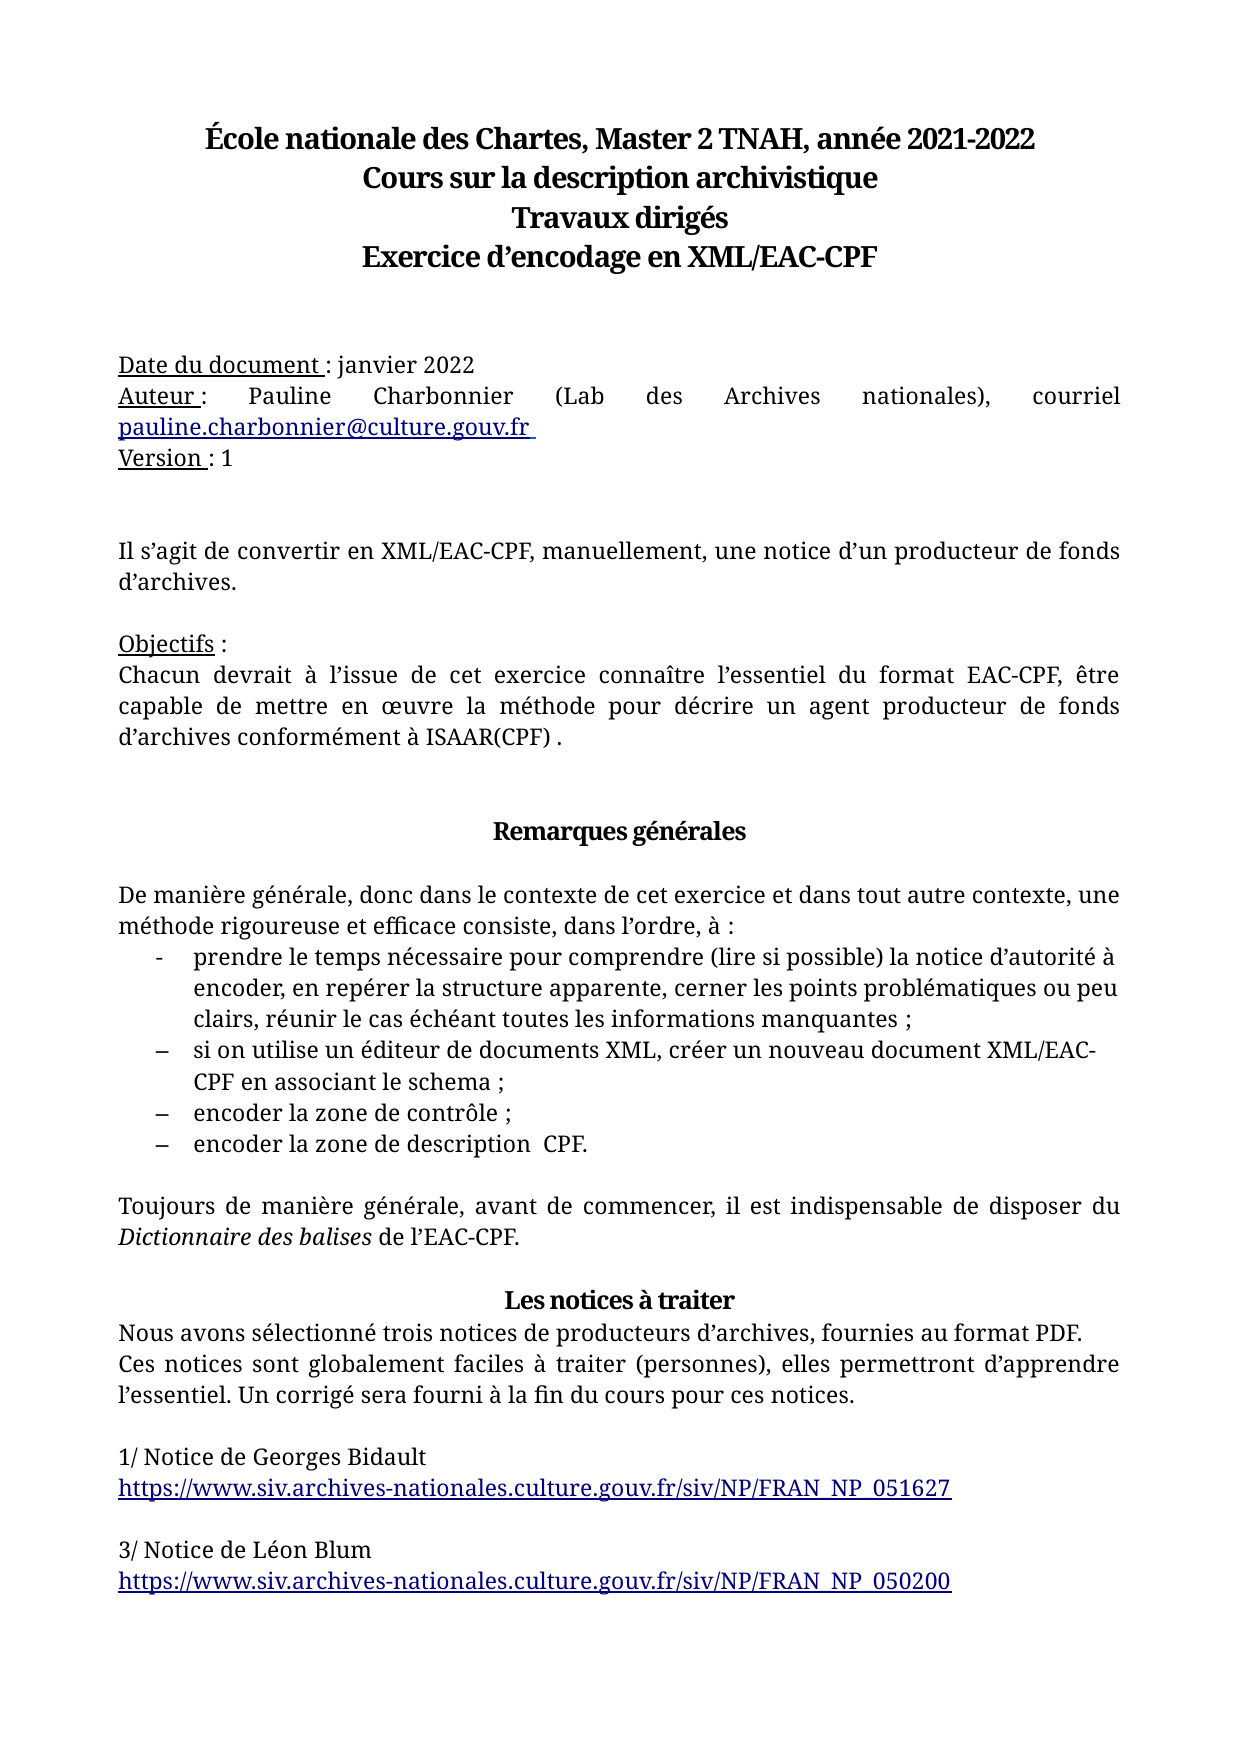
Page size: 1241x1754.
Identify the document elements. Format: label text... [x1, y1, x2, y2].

text Toujours de manière générale, avant de commencer, il est indispensable de disposer du Dictionnaire des balises de l’EAC-CPF. [118, 1190, 1122, 1252]
list encoder la zone de contrôle ; [156, 1097, 1122, 1128]
text Auteur : Pauline Charbonnier (Lab des Archives nationales), courriel pauline.charbonnier@culture.gouv.fr [118, 380, 1122, 442]
subtitle Remarques générales [118, 814, 1122, 848]
text Version : 1 [118, 442, 1122, 473]
list encoder la zone de description CPF. [156, 1128, 1122, 1159]
text Chacun devrait à l’issue de cet exercice connaître l’essentiel du format EAC-CPF, être capable de mettre en œuvre la méthode pour décrire un agent producteur de fonds d’archives conformément à ISAAR(CPF) . [118, 659, 1122, 752]
text Ces notices sont globalement faciles à traiter (personnes), elles permettront d’apprendre l’essentiel. Un corrigé sera fourni à la fin du cours pour ces notices. [118, 1348, 1122, 1410]
list prendre le temps nécessaire pour comprendre (lire si possible) la notice d’autorité à encoder, en repérer la structure apparente, cerner les points problématiques ou peu clairs, réunir le cas échéant toutes les informations manquantes ; [156, 941, 1122, 1034]
subtitle Les notices à traiter [118, 1283, 1122, 1317]
text Objectifs : [118, 628, 1122, 659]
text 1/ Notice de Georges Bidault [118, 1441, 1122, 1472]
text https://www.siv.archives-nationales.culture.gouv.fr/siv/NP/FRAN_NP_051627 [118, 1472, 1122, 1503]
list si on utilise un éditeur de documents XML, créer un nouveau document XML/EAC-CPF en associant le schema ; [156, 1034, 1122, 1097]
text Date du document : janvier 2022 [118, 349, 1122, 380]
text https://www.siv.archives-nationales.culture.gouv.fr/siv/NP/FRAN_NP_050200 [118, 1565, 1122, 1596]
text 3/ Notice de Léon Blum [118, 1534, 1122, 1565]
text De manière générale, donc dans le contexte de cet exercice et dans tout autre contexte, une méthode rigoureuse et efficace consiste, dans l’ordre, à : [118, 879, 1122, 941]
text Il s’agit de convertir en XML/EAC-CPF, manuellement, une notice d’un producteur de fonds d’archives. [118, 535, 1122, 597]
subtitle École nationale des Chartes, Master 2 TNAH, année 2021-2022 Cours sur la description archivistique Travaux dirigés Exercice d’encodage en XML/EAC-CPF [118, 118, 1122, 276]
text Nous avons sélectionné trois notices de producteurs d’archives, fournies au format PDF. [118, 1317, 1122, 1348]
